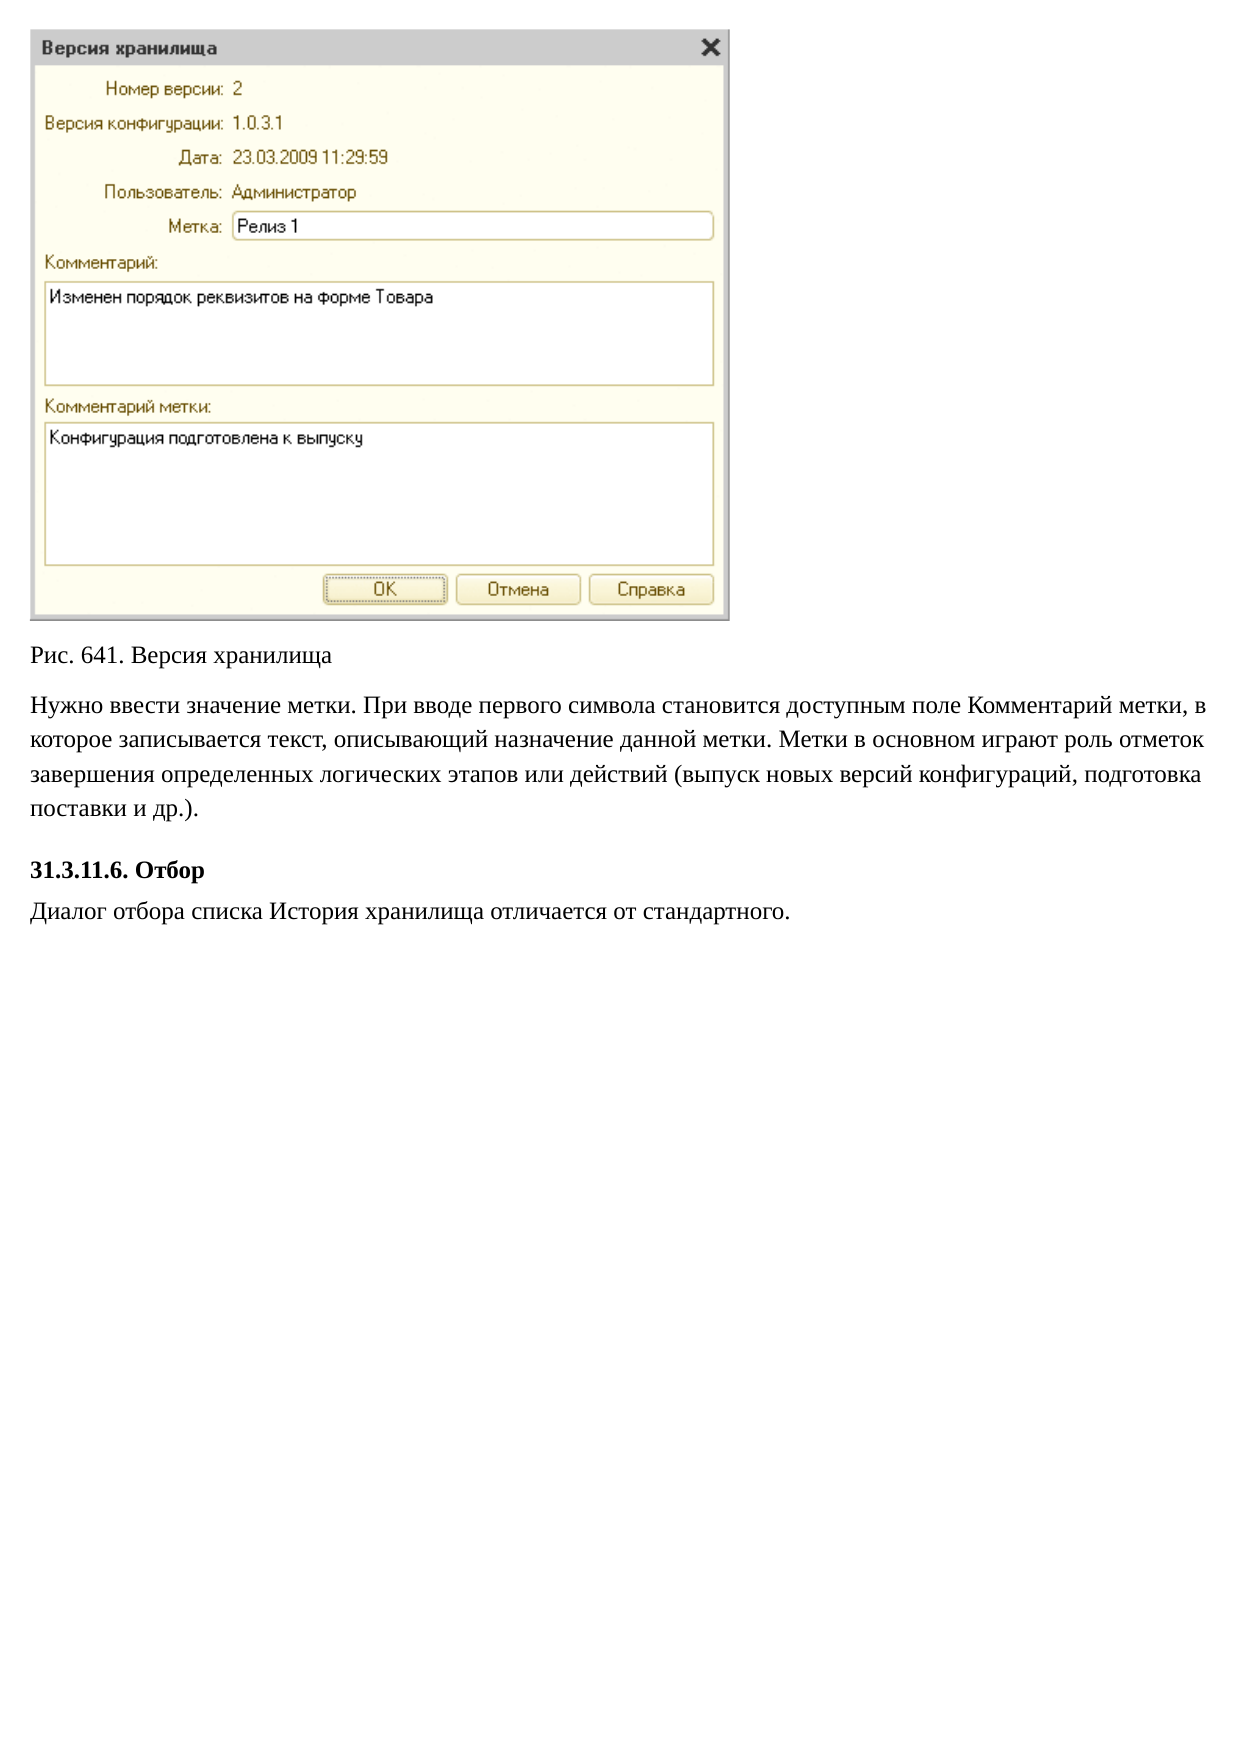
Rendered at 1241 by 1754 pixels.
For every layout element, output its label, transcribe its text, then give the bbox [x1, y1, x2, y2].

text Рис. 641. Версия хранилища [30, 641, 1211, 669]
text Нужно ввести значение метки. При вводе первого символа становится доступным поле Комментарий метки, в которое записывается текст, описывающий назначение данной метки. Метки в основном играют роль отметок завершения определенных логических этапов или действий (выпуск новых версий конфигураций, подготовка поставки и др.). [30, 690, 1211, 822]
text Диалог отбора списка История хранилища отличается от стандартного. [30, 896, 1211, 925]
subtitle 31.3.11.6. Отбор [30, 855, 1211, 883]
picture [29, 28, 730, 621]
